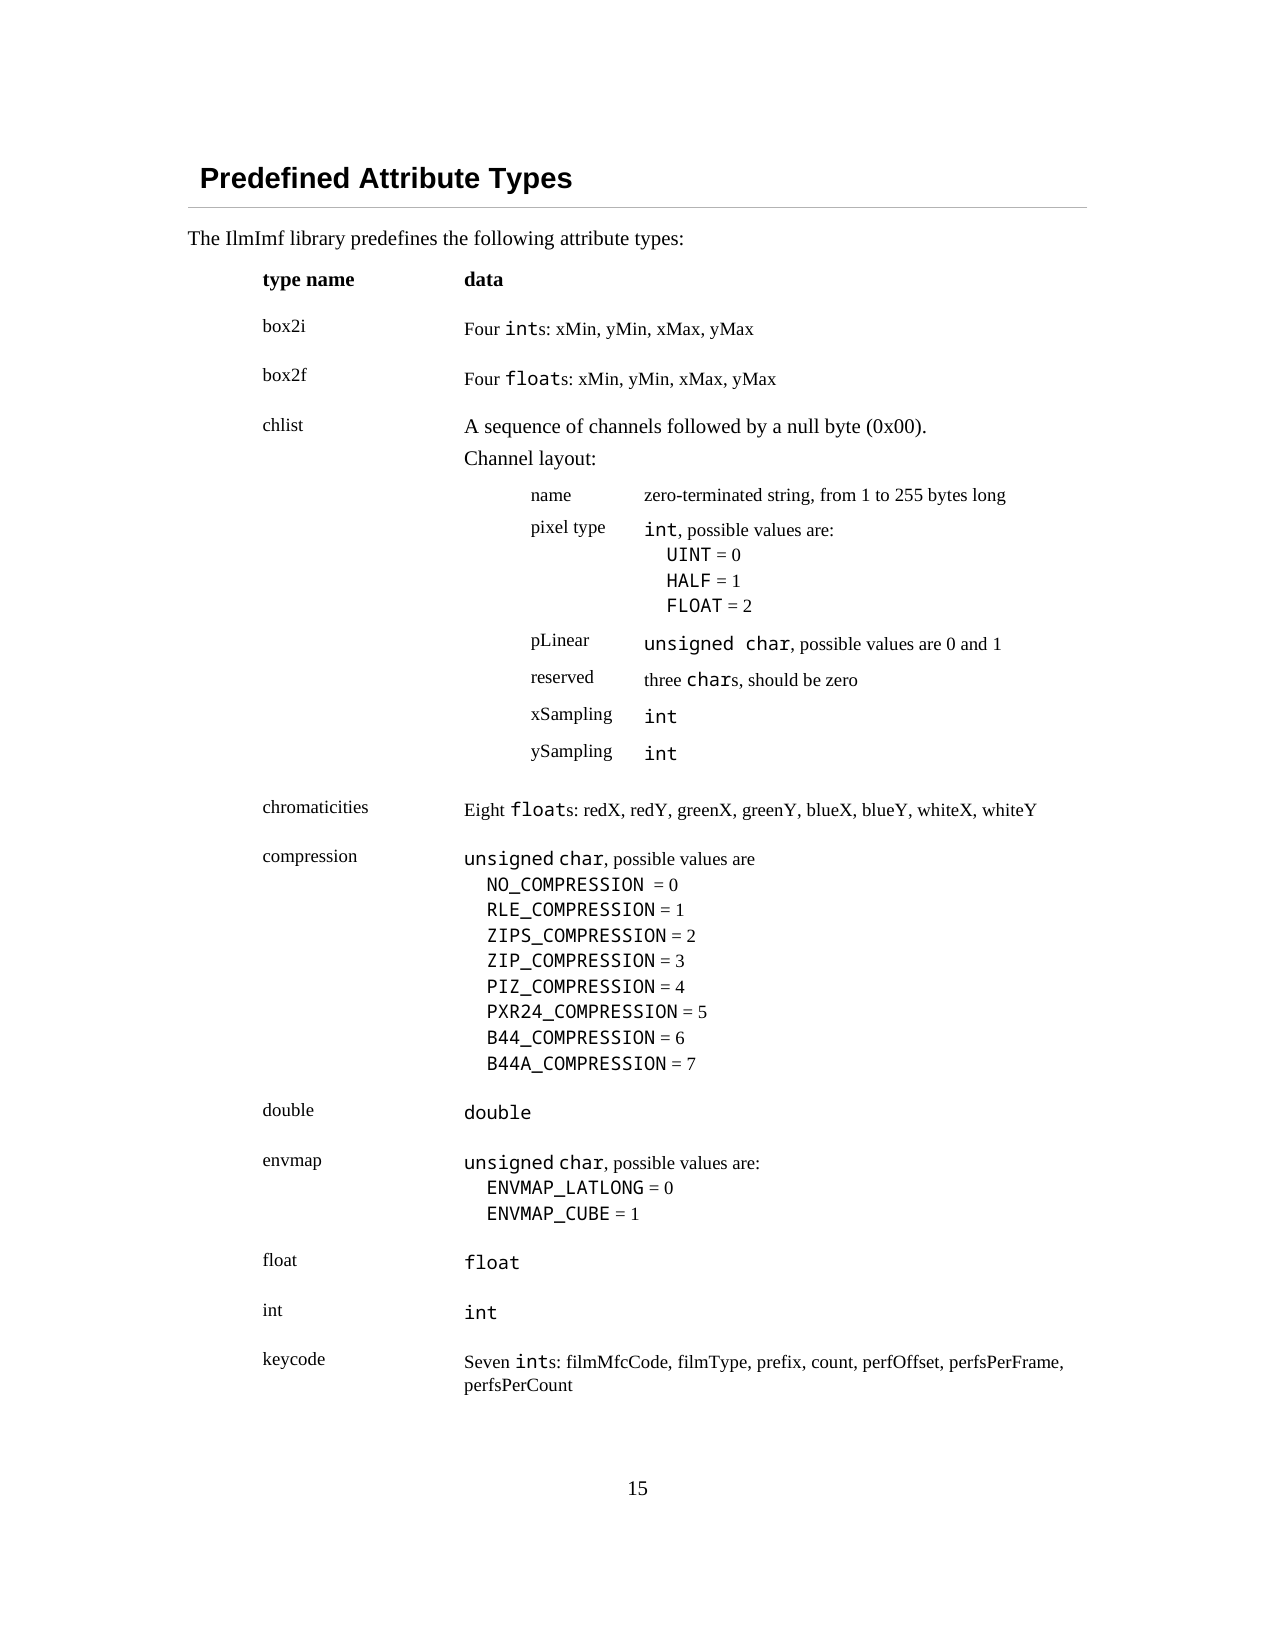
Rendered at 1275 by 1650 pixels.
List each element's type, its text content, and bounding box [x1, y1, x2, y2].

table_cell A sequence of channels followed by a null byte (0x00). Channel layout: [458, 409, 1087, 790]
table_cell pixel type [525, 511, 638, 624]
table_header zero-terminated string, from 1 to 255 bytes long [638, 479, 1082, 511]
table_cell envmap [256, 1143, 458, 1244]
table_cell pLinear [525, 624, 638, 661]
table_cell unsigned char, possible values are 0 and 1 [638, 624, 1082, 661]
table_cell reserved [525, 661, 638, 698]
table_cell float [256, 1244, 458, 1293]
table_cell Four ints: xMin, yMin, xMax, yMax [458, 309, 1087, 359]
table_header data [458, 262, 1087, 309]
subtitle Predefined Attribute Types [187, 150, 1087, 208]
table_cell int [256, 1293, 458, 1343]
table_cell Four floats: xMin, yMin, xMax, yMax [458, 359, 1087, 408]
table_cell ySampling [525, 735, 638, 772]
table_cell chlist [256, 409, 458, 790]
table_cell Eight floats: redX, redY, greenX, greenY, blueX, blueY, whiteX, whiteY [458, 790, 1087, 840]
table_cell box2f [256, 359, 458, 408]
table_cell int, possible values are: UINT = 0 HALF = 1 FLOAT = 2 [638, 511, 1082, 624]
table_header name [525, 479, 638, 511]
table_cell float [458, 1244, 1087, 1293]
table_cell int [458, 1293, 1087, 1343]
table_cell keycode [256, 1343, 458, 1413]
table_cell chromaticities [256, 790, 458, 840]
table_cell xSampling [525, 698, 638, 735]
table_cell int [638, 735, 1082, 772]
table_cell int [638, 698, 1082, 735]
table_cell unsigned char, possible values are NO_COMPRESSION = 0 RLE_COMPRESSION = 1 ZIPS_COMPRESSION = 2 ZIP_COMPRESSION = 3 PIZ_COMPRESSION = 4 PXR24_COMPRESSION = 5 B44_COMPRESSION = 6 B44A_COMPRESSION = 7 [458, 840, 1087, 1093]
table_cell double [458, 1094, 1087, 1143]
text The IlmImf library predefines the following attribute types: [187, 227, 1087, 250]
table_cell Seven ints: filmMfcCode, filmType, prefix, count, perfOffset, perfsPerFrame, perfsPerCount [458, 1343, 1087, 1413]
table_cell double [256, 1094, 458, 1143]
table_cell three chars, should be zero [638, 661, 1082, 698]
table_cell unsigned char, possible values are: ENVMAP_LATLONG = 0 ENVMAP_CUBE = 1 [458, 1143, 1087, 1244]
table_cell box2i [256, 309, 458, 359]
table_cell compression [256, 840, 458, 1093]
table_header type name [256, 262, 458, 309]
